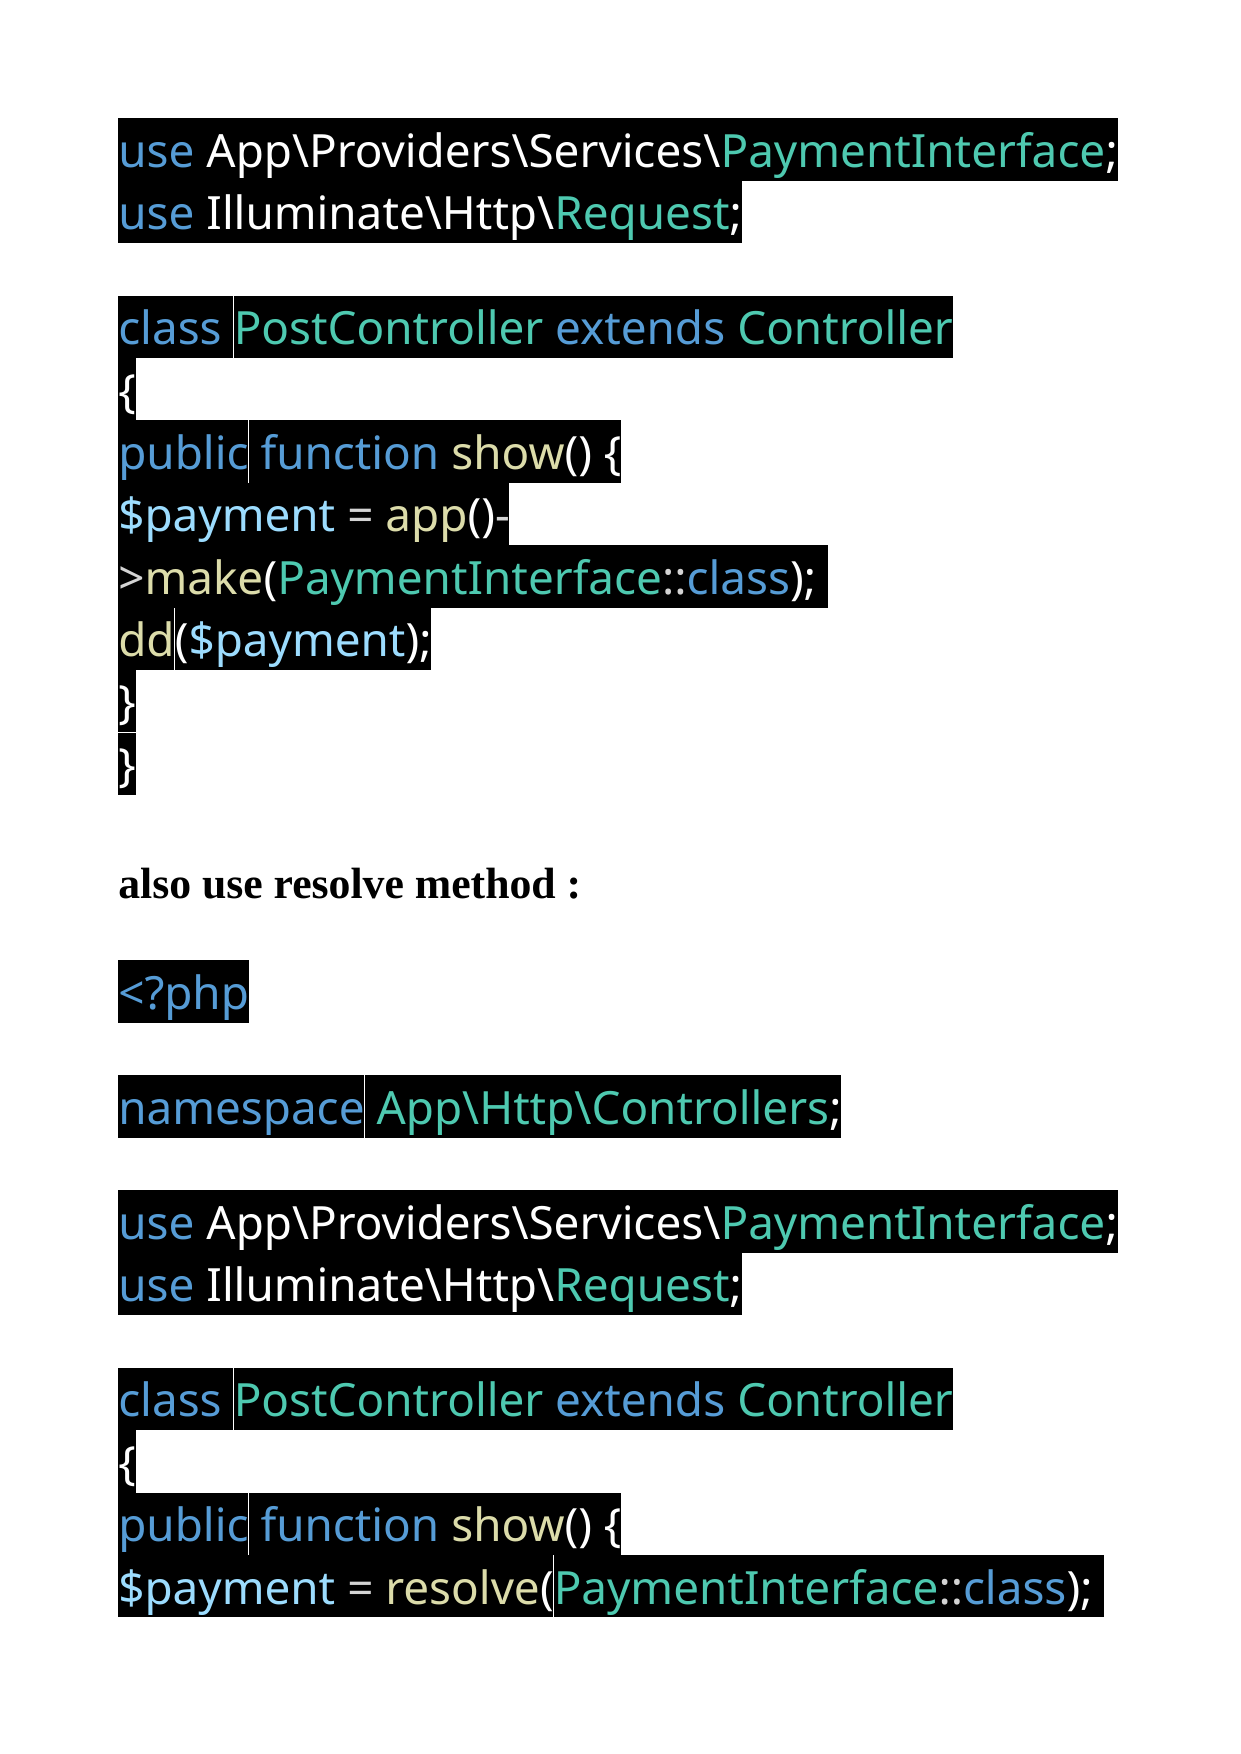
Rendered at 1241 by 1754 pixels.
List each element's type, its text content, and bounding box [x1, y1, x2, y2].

text namespace App\Http\Controllers; [118, 1075, 1122, 1138]
text <?php [118, 960, 1122, 1023]
text class PostController extends Controller [118, 296, 1122, 358]
text use App\Providers\Services\PaymentInterface; [118, 118, 1122, 181]
text dd($payment); [118, 608, 1122, 670]
text use Illuminate\Http\Request; [118, 1253, 1122, 1315]
text use App\Providers\Services\PaymentInterface; [118, 1190, 1122, 1253]
text class PostController extends Controller [118, 1368, 1122, 1430]
text } [118, 732, 1122, 795]
text also use resolve method : [118, 857, 1122, 907]
text public function show() { [118, 1493, 1122, 1555]
text $payment = app()->make(PaymentInterface::class); [118, 483, 1122, 608]
text use Illuminate\Http\Request; [118, 181, 1122, 243]
text public function show() { [118, 420, 1122, 483]
text } [118, 670, 1122, 732]
text $payment = resolve(PaymentInterface::class); [118, 1555, 1122, 1617]
text { [118, 358, 1122, 420]
text { [118, 1430, 1122, 1493]
